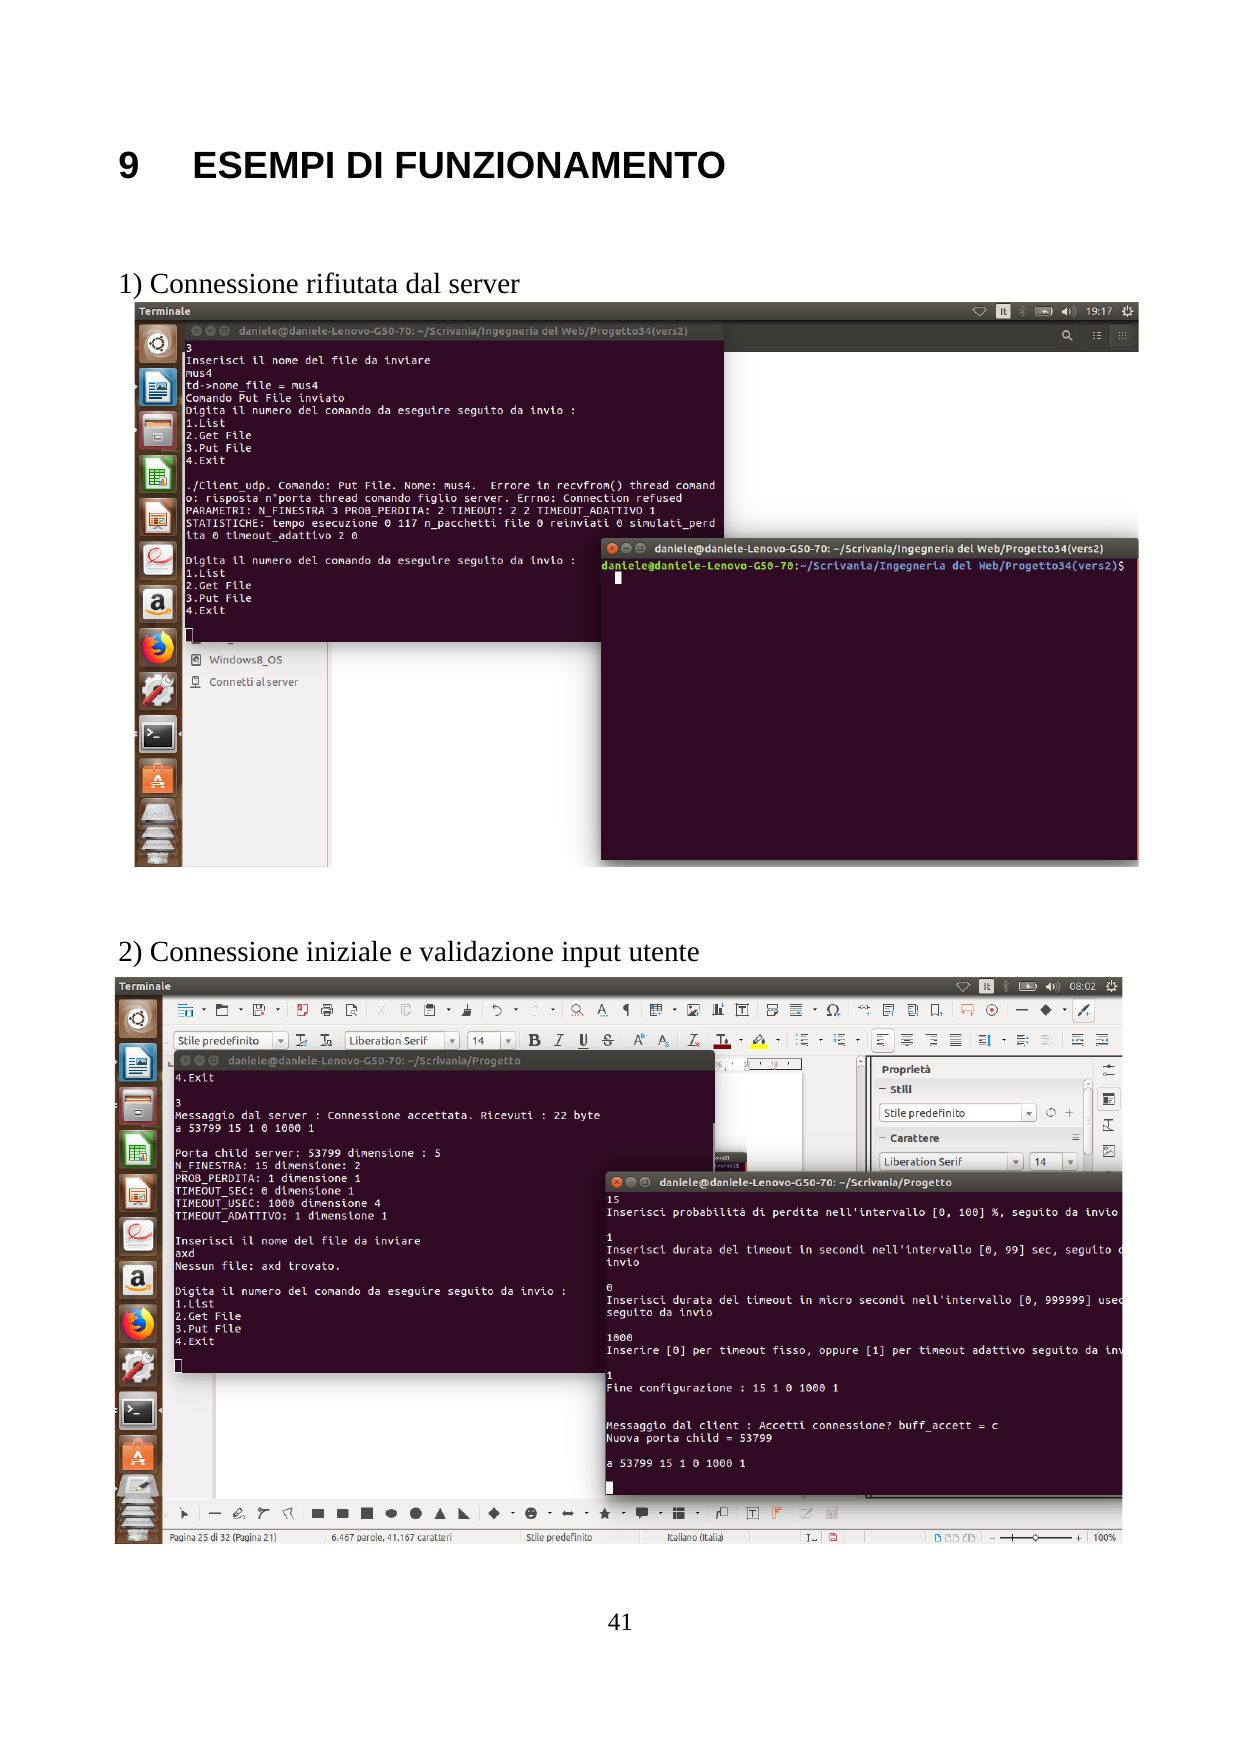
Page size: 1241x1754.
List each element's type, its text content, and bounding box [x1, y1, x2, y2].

text 1) Connessione rifiutata dal server [118, 266, 1122, 300]
picture [134, 302, 1139, 867]
picture [114, 977, 1123, 1544]
subtitle 9 ESEMPI DI FUNZIONAMENTO [118, 143, 1122, 187]
text 2) Connessione iniziale e validazione input utente [118, 934, 1122, 967]
